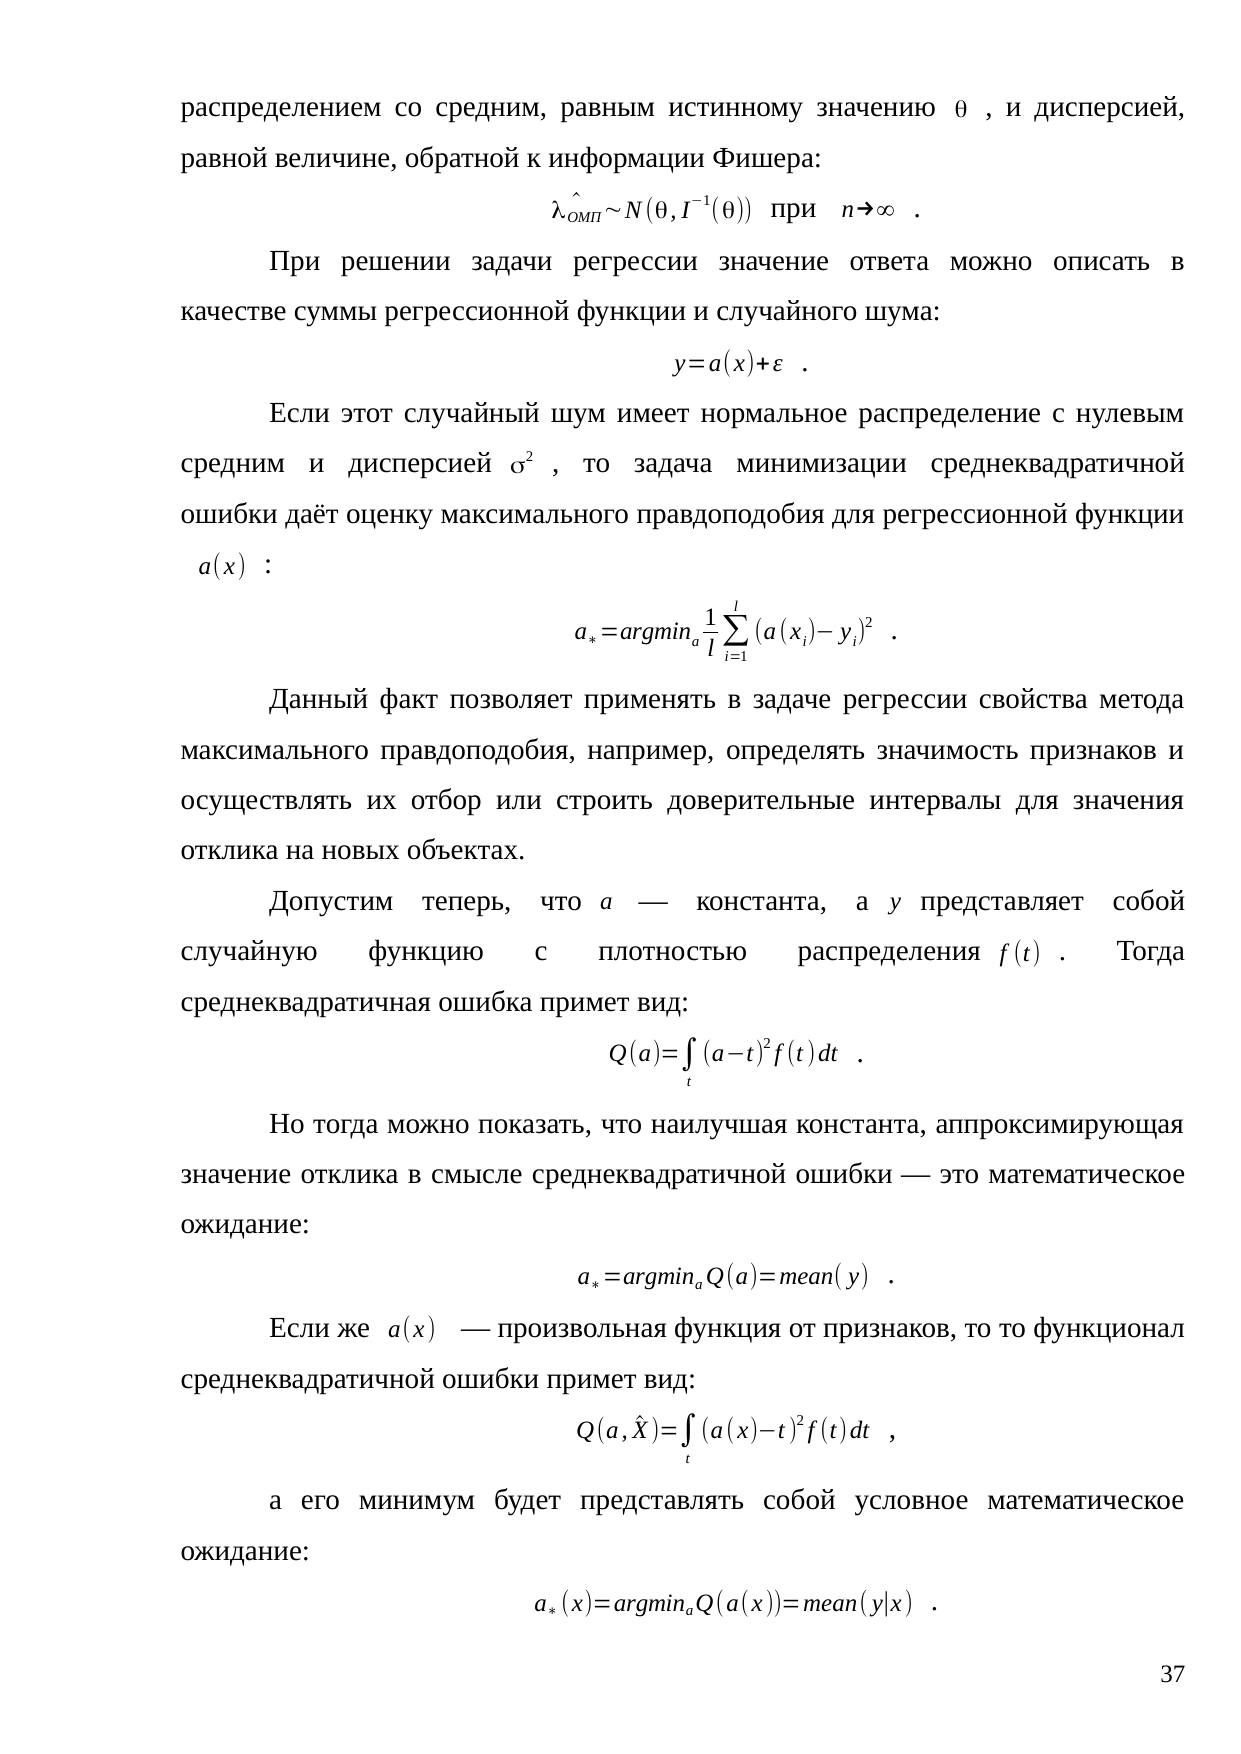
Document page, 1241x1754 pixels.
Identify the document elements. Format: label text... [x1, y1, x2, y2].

text . [180, 344, 1185, 378]
text распределением со средним, равным истинному значению, и дисперсией, равной величине, обратной к информации Фишера: [180, 89, 1185, 173]
text При решении задачи регрессии значение ответа можно описать в качестве суммы регрессионной функции и случайного шума: [180, 243, 1185, 327]
text Данный факт позволяет применять в задаче регрессии свойства метода максимального правдоподобия, например, определять значимость признаков и осуществлять их отбор или строить доверительные интервалы для значения отклика на новых объектах. [180, 682, 1185, 866]
text . [180, 1257, 1185, 1293]
text Если этот случайный шум имеет нормальное распределение с нулевым средним и дисперсией, то задача минимизации среднеквадратичной ошибки даёт оценку максимального правдоподобия для регрессионной функции : [180, 395, 1185, 581]
text . [180, 1035, 1185, 1089]
text . [180, 1583, 1185, 1619]
text Если же — произвольная функция от признаков, то то функционал среднеквадратичной ошибки примет вид: [180, 1310, 1185, 1395]
text при . [180, 190, 1185, 226]
text , [180, 1412, 1185, 1466]
text а его минимум будет представлять собой условное математическое ожидание: [180, 1482, 1185, 1566]
text . [180, 597, 1185, 665]
text Но тогда можно показать, что наилучшая константа, аппроксимирующая значение отклика в смысле среднеквадратичной ошибки — это математическое ожидание: [180, 1106, 1185, 1240]
text Допустим теперь, что — константа, апредставляет собой случайную функцию с плотностью распределения. Тогда среднеквадратичная ошибка примет вид: [180, 883, 1185, 1018]
